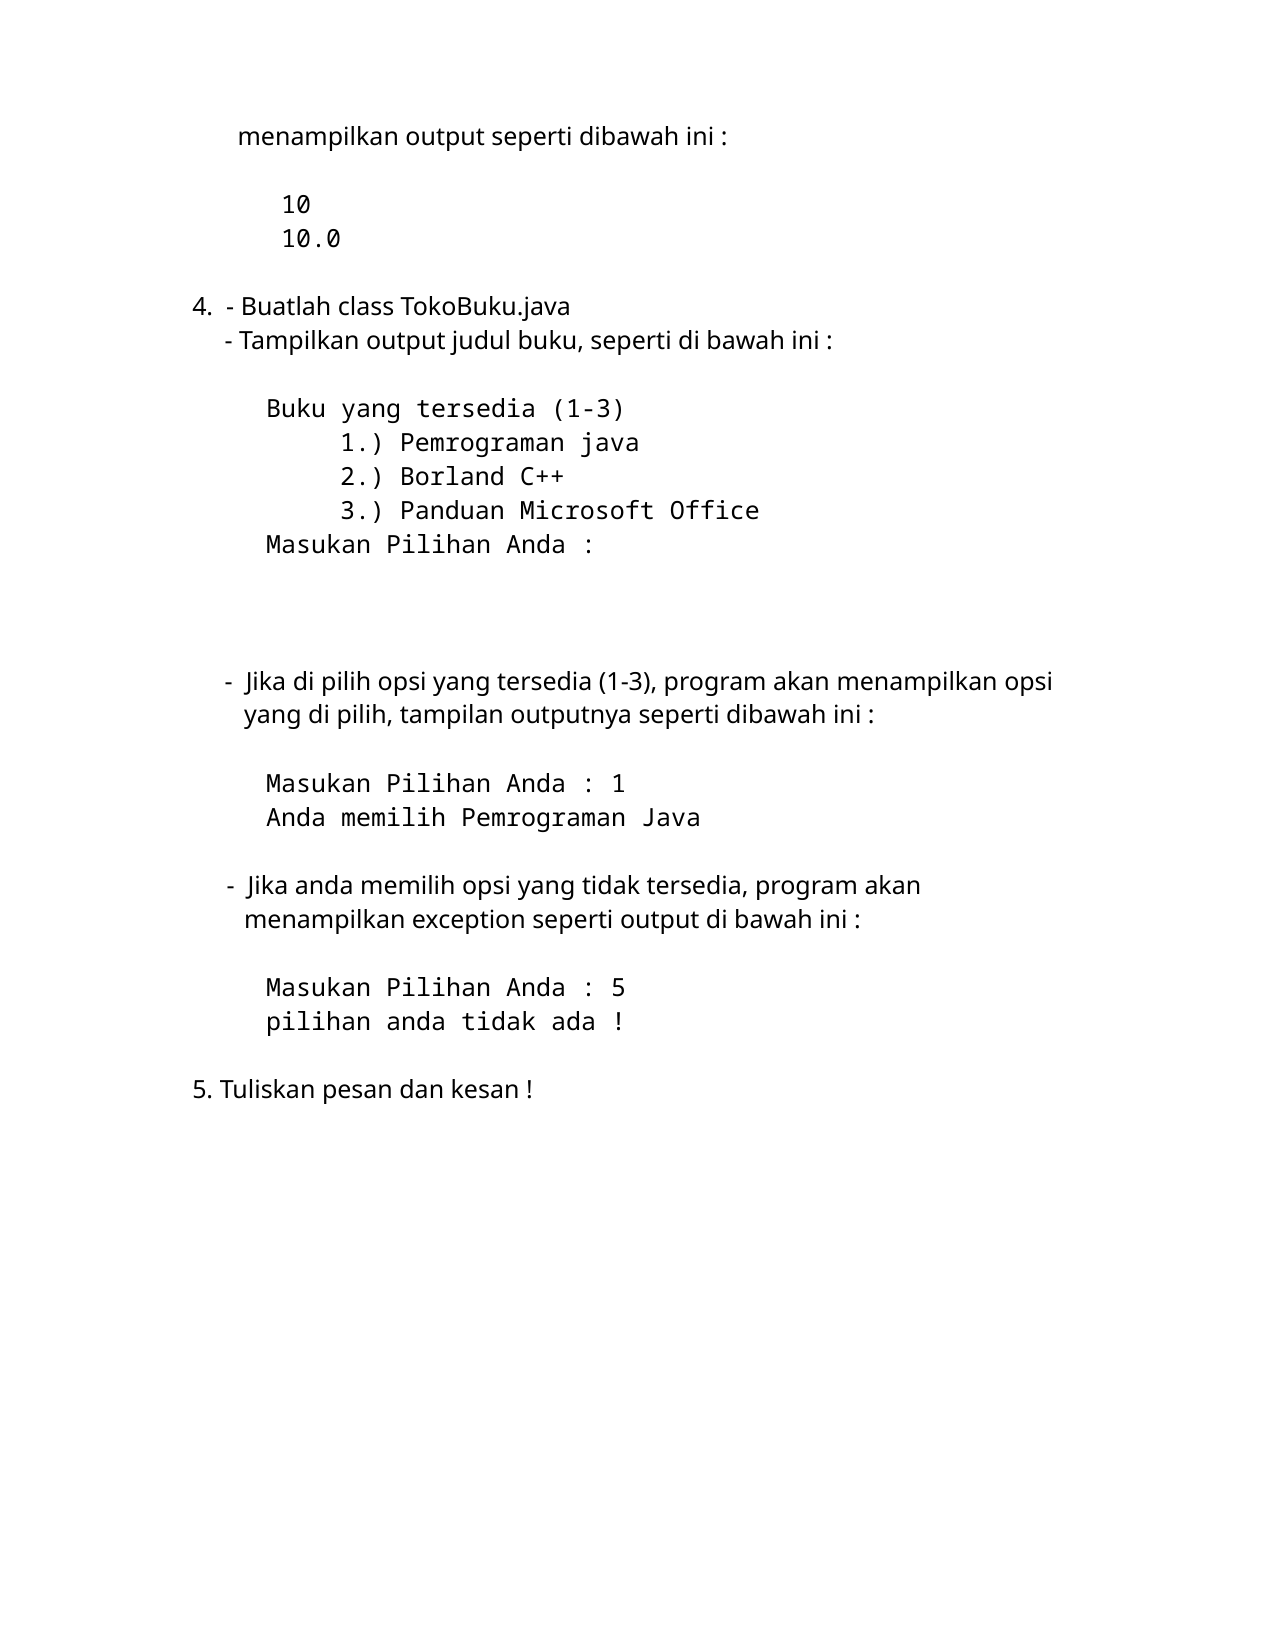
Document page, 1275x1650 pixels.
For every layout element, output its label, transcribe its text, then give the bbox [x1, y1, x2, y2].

text 1.) Pemrograman java [118, 425, 1157, 459]
text - Jika di pilih opsi yang tersedia (1-3), program akan menampilkan opsi yang di pilih, tampilan outputnya seperti dibawah ini : Masukan Pilihan Anda : 1 [118, 629, 1157, 799]
text Anda memilih Pemrograman Java - Jika anda memilih opsi yang tidak tersedia, program akan menampilkan exception seperti output di bawah ini : Masukan Pilihan Anda : 5 [118, 799, 1157, 1004]
text 10.0 [118, 220, 1157, 254]
text 4. - Buatlah class TokoBuku.java - Tampilkan output judul buku, seperti di bawah ini : Buku yang tersedia (1-3) [118, 288, 1157, 425]
text menampilkan output seperti dibawah ini : 10 [118, 118, 1157, 220]
text pilihan anda tidak ada ! 5. Tuliskan pesan dan kesan ! [118, 1004, 1157, 1106]
text Masukan Pilihan Anda : [118, 527, 1157, 595]
text 3.) Panduan Microsoft Office [118, 493, 1157, 527]
text 2.) Borland C++ [118, 459, 1157, 493]
